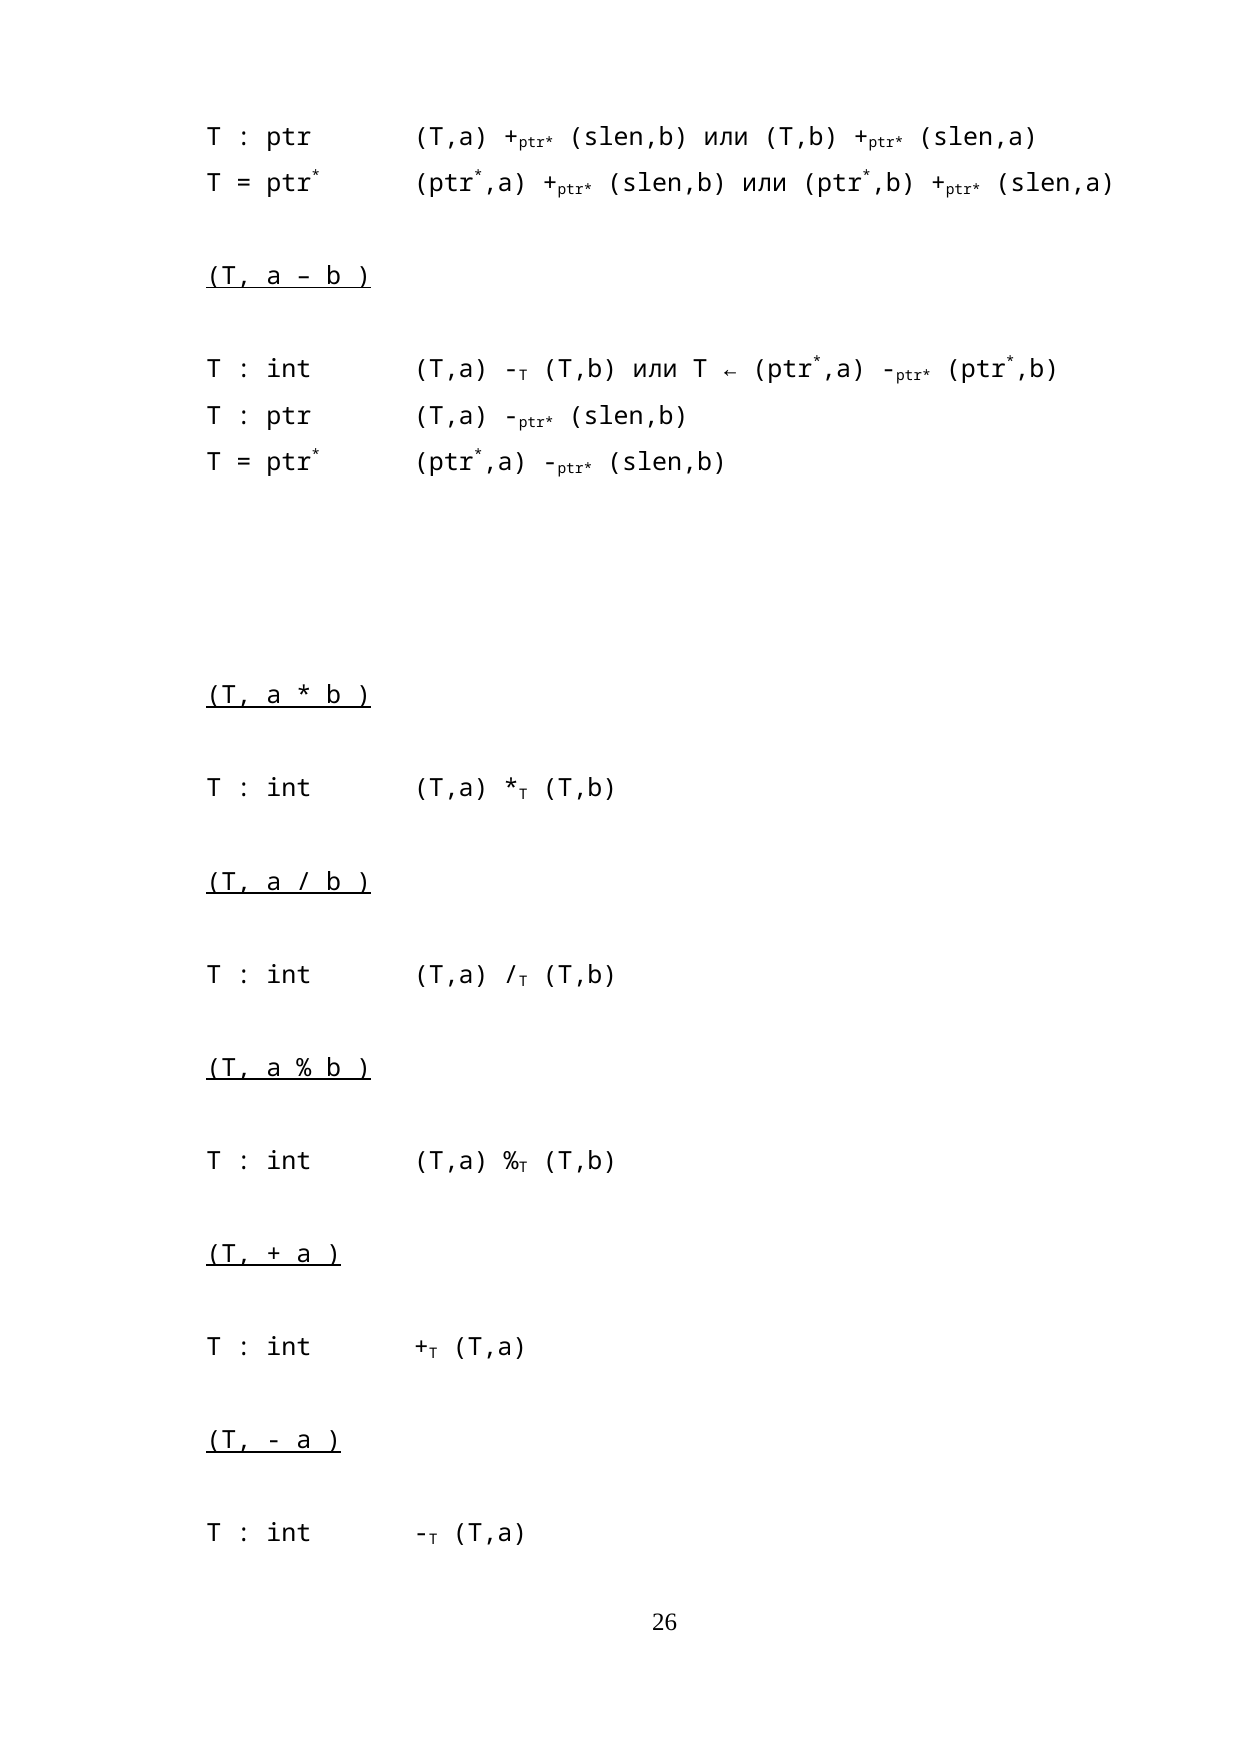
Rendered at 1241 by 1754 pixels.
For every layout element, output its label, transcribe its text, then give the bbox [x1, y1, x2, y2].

text T : int -T (T,a) [118, 1515, 1122, 1549]
text T = ptr* (ptr*,a) -ptr* (slen,b) [118, 444, 1122, 478]
text T : int (T,a) /T (T,b) [118, 956, 1122, 990]
text T : ptr (T,a) +ptr* (slen,b) или (T,b) +ptr* (slen,a) [118, 118, 1122, 152]
text (T, - a ) [118, 1422, 1122, 1456]
text (T, a – b ) [118, 258, 1122, 292]
text T : ptr (T,a) -ptr* (slen,b) [118, 397, 1122, 432]
text T = ptr* (ptr*,a) +ptr* (slen,b) или (ptr*,b) +ptr* (slen,a) [118, 165, 1122, 199]
text (T, + a ) [118, 1236, 1122, 1270]
text T : int (T,a) %T (T,b) [118, 1142, 1122, 1177]
text T : int +T (T,a) [118, 1329, 1122, 1363]
text (T, a % b ) [118, 1049, 1122, 1083]
text (T, a * b ) [118, 677, 1122, 711]
text T : int (T,a) *T (T,b) [118, 770, 1122, 804]
text (T, a / b ) [118, 863, 1122, 897]
text T : int (T,a) -T (T,b) или T ← (ptr*,a) -ptr* (ptr*,b) [118, 351, 1122, 385]
